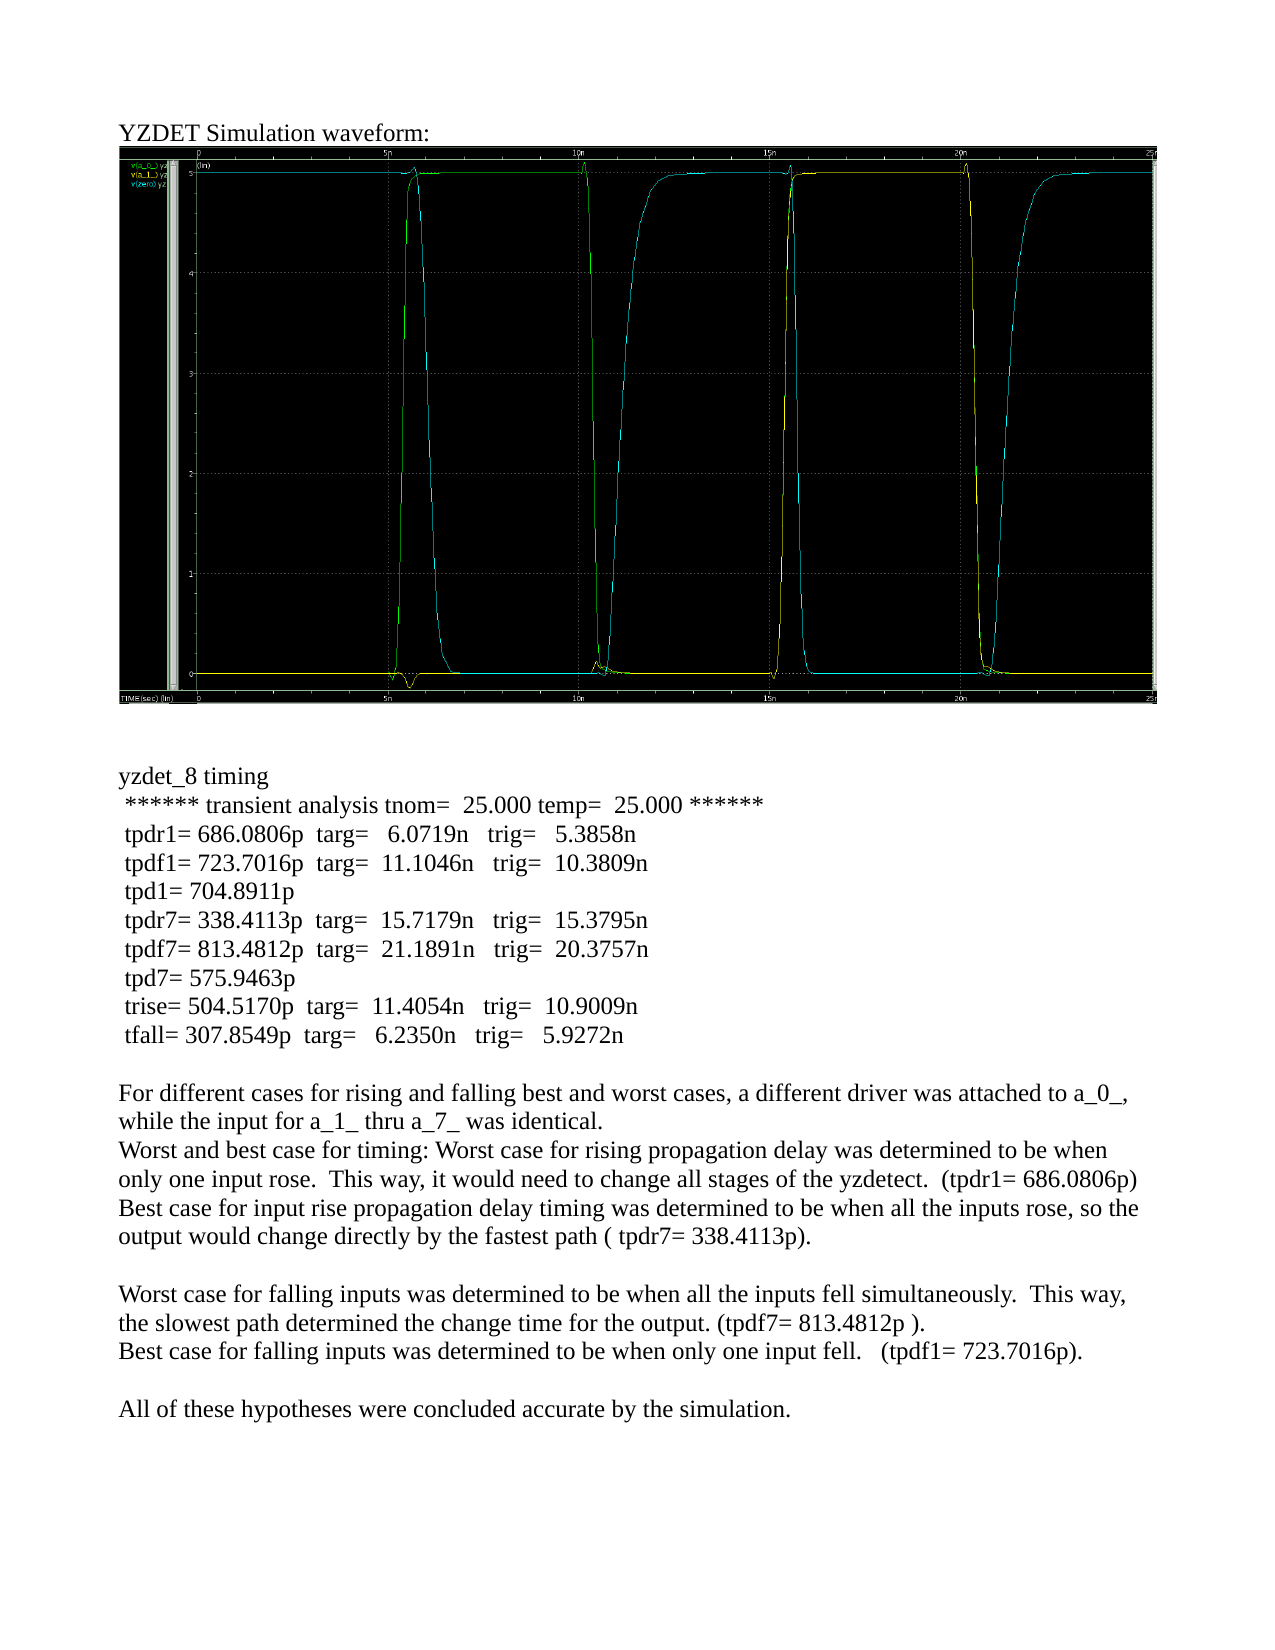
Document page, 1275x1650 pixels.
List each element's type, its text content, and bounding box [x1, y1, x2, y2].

text Best case for falling inputs was determined to be when only one input fell. (tpdf1= 723.7016p). [118, 1336, 1157, 1365]
text yzdet_8 timing [118, 761, 1157, 790]
text tpdr1= 686.0806p targ= 6.0719n trig= 5.3858n [118, 819, 1157, 848]
text tpd7= 575.9463p [118, 963, 1157, 991]
text YZDET Simulation waveform: [118, 118, 1157, 146]
text Worst and best case for timing: Worst case for rising propagation delay was determined to be when only one input rose. This way, it would need to change all stages of the yzdetect. (tpdr1= 686.0806p) [118, 1135, 1157, 1193]
text tpdf1= 723.7016p targ= 11.1046n trig= 10.3809n [118, 848, 1157, 876]
text ****** transient analysis tnom= 25.000 temp= 25.000 ****** [118, 790, 1157, 819]
text Worst case for falling inputs was determined to be when all the inputs fell simultaneously. This way, the slowest path determined the change time for the output. (tpdf7= 813.4812p ). [118, 1279, 1157, 1336]
text All of these hypotheses were concluded accurate by the simulation. [118, 1394, 1157, 1423]
picture [118, 146, 1157, 704]
text For different cases for rising and falling best and worst cases, a different driver was attached to a_0_, while the input for a_1_ thru a_7_ was identical. [118, 1078, 1157, 1135]
text Best case for input rise propagation delay timing was determined to be when all the inputs rose, so the output would change directly by the fastest path ( tpdr7= 338.4113p). [118, 1193, 1157, 1250]
text tpd1= 704.8911p [118, 876, 1157, 905]
text tfall= 307.8549p targ= 6.2350n trig= 5.9272n [118, 1020, 1157, 1049]
text tpdr7= 338.4113p targ= 15.7179n trig= 15.3795n [118, 905, 1157, 934]
text tpdf7= 813.4812p targ= 21.1891n trig= 20.3757n [118, 934, 1157, 963]
text trise= 504.5170p targ= 11.4054n trig= 10.9009n [118, 991, 1157, 1020]
